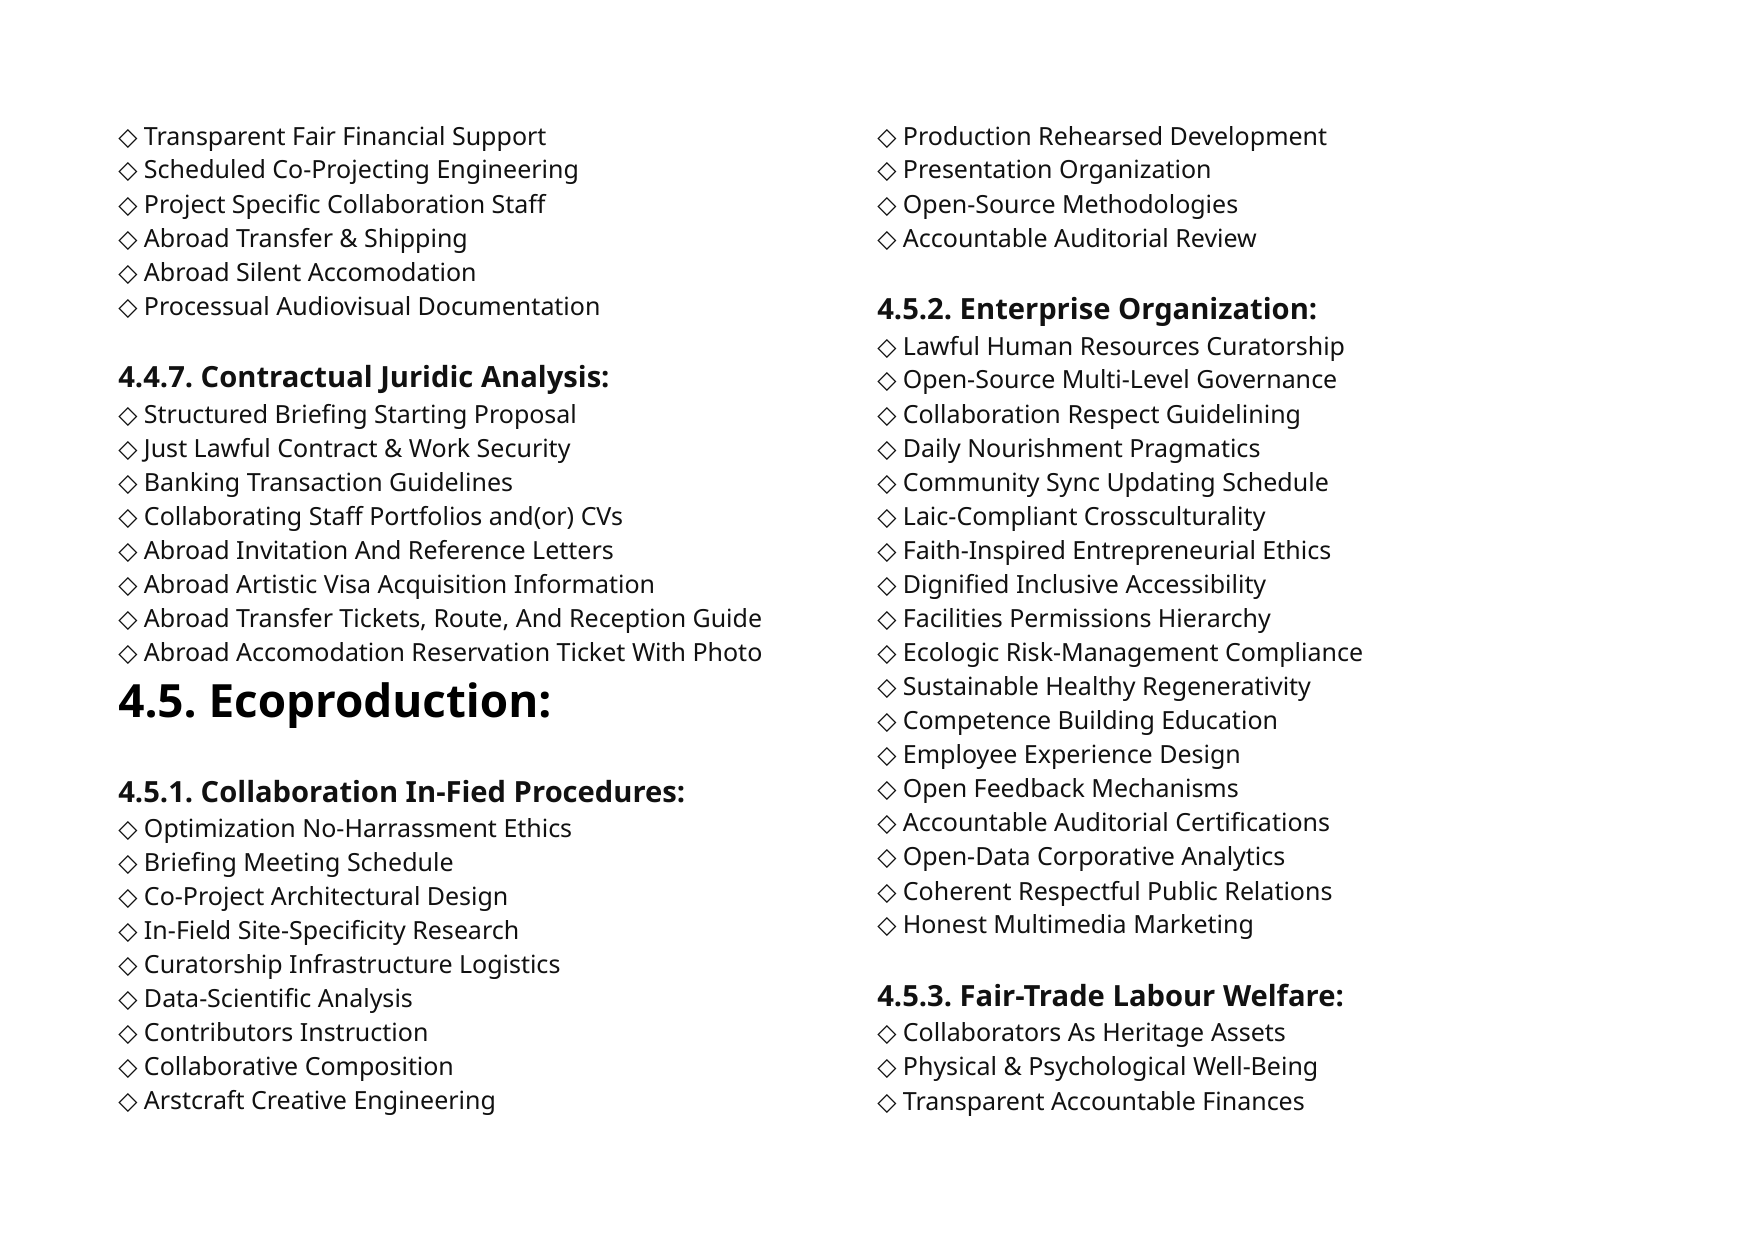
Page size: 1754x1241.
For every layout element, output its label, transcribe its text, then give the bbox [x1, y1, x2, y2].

text ◇ Structured Briefing Starting Proposal [118, 396, 877, 430]
text ◇ Collaborators As Heritage Assets [877, 1015, 1636, 1049]
text ◇ Abroad Invitation And Reference Letters [118, 532, 877, 567]
text ◇ Project Specific Collaboration Staff [118, 186, 877, 220]
text ◇ Collaboration Respect Guidelining [877, 396, 1636, 430]
text ◇ Collaborating Staff Portfolios and(or) CVs [118, 498, 877, 532]
text ◇ Contributors Instruction [118, 1015, 877, 1049]
text ◇ Abroad Silent Accomodation [118, 254, 877, 288]
text ◇ Transparent Fair Financial Support [118, 118, 877, 152]
text ◇ Optimization No-Harrassment Ethics [118, 811, 877, 844]
text ◇ Abroad Transfer Tickets, Route, And Reception Guide [118, 601, 877, 635]
text ◇ Sustainable Healthy Regenerativity [877, 669, 1636, 703]
text ◇ Coherent Respectful Public Relations [877, 873, 1636, 907]
text 4.5.2. Enterprise Organization: [877, 288, 1636, 328]
text ◇ Open Feedback Mechanisms [877, 771, 1636, 805]
text ◇ Open-Source Multi-Level Governance [877, 362, 1636, 396]
text ◇ Briefing Meeting Schedule [118, 844, 877, 879]
text 4.5.3. Fair-Trade Labour Welfare: [877, 975, 1636, 1015]
text ◇ Scheduled Co-Projecting Engineering [118, 152, 877, 186]
text ◇ Collaborative Composition [118, 1049, 877, 1083]
text 4.5. Ecoproduction: [118, 669, 877, 731]
text ◇ Data-Scientific Analysis [118, 981, 877, 1015]
text ◇ Transparent Accountable Finances [877, 1083, 1636, 1117]
text ◇ Honest Multimedia Marketing [877, 907, 1636, 941]
text ◇ Curatorship Infrastructure Logistics [118, 947, 877, 981]
text ◇ Just Lawful Contract & Work Security [118, 430, 877, 464]
text ◇ Facilities Permissions Hierarchy [877, 601, 1636, 635]
text ◇ Open-Data Corporative Analytics [877, 839, 1636, 873]
text ◇ Laic-Compliant Crossculturality [877, 498, 1636, 532]
text ◇ Arstcraft Creative Engineering [118, 1083, 877, 1117]
text ◇ Daily Nourishment Pragmatics [877, 430, 1636, 464]
text ◇ Presentation Organization [877, 152, 1636, 186]
text ◇ Open-Source Methodologies [877, 186, 1636, 220]
text ◇ Faith-Inspired Entrepreneurial Ethics [877, 532, 1636, 567]
text ◇ Processual Audiovisual Documentation [118, 288, 877, 322]
text ◇ Community Sync Updating Schedule [877, 464, 1636, 498]
text ◇ Abroad Artistic Visa Acquisition Information [118, 567, 877, 601]
text ◇ In-Field Site-Specificity Research [118, 913, 877, 947]
text ◇ Abroad Transfer & Shipping [118, 220, 877, 254]
text ◇ Lawful Human Resources Curatorship [877, 328, 1636, 362]
text ◇ Abroad Accomodation Reservation Ticket With Photo [118, 635, 877, 669]
text ◇ Co-Project Architectural Design [118, 879, 877, 913]
text 4.4.7. Contractual Juridic Analysis: [118, 357, 877, 396]
text ◇ Production Rehearsed Development [877, 118, 1636, 152]
text ◇ Accountable Auditorial Certifications [877, 805, 1636, 839]
text ◇ Dignified Inclusive Accessibility [877, 567, 1636, 601]
text ◇ Competence Building Education [877, 703, 1636, 737]
text ◇ Accountable Auditorial Review [877, 220, 1636, 254]
text ◇ Physical & Psychological Well-Being [877, 1049, 1636, 1083]
text ◇ Employee Experience Design [877, 737, 1636, 771]
text ◇ Ecologic Risk-Management Compliance [877, 635, 1636, 669]
text 4.5.1. Collaboration In-Fied Procedures: [118, 771, 877, 811]
text ◇ Banking Transaction Guidelines [118, 464, 877, 498]
